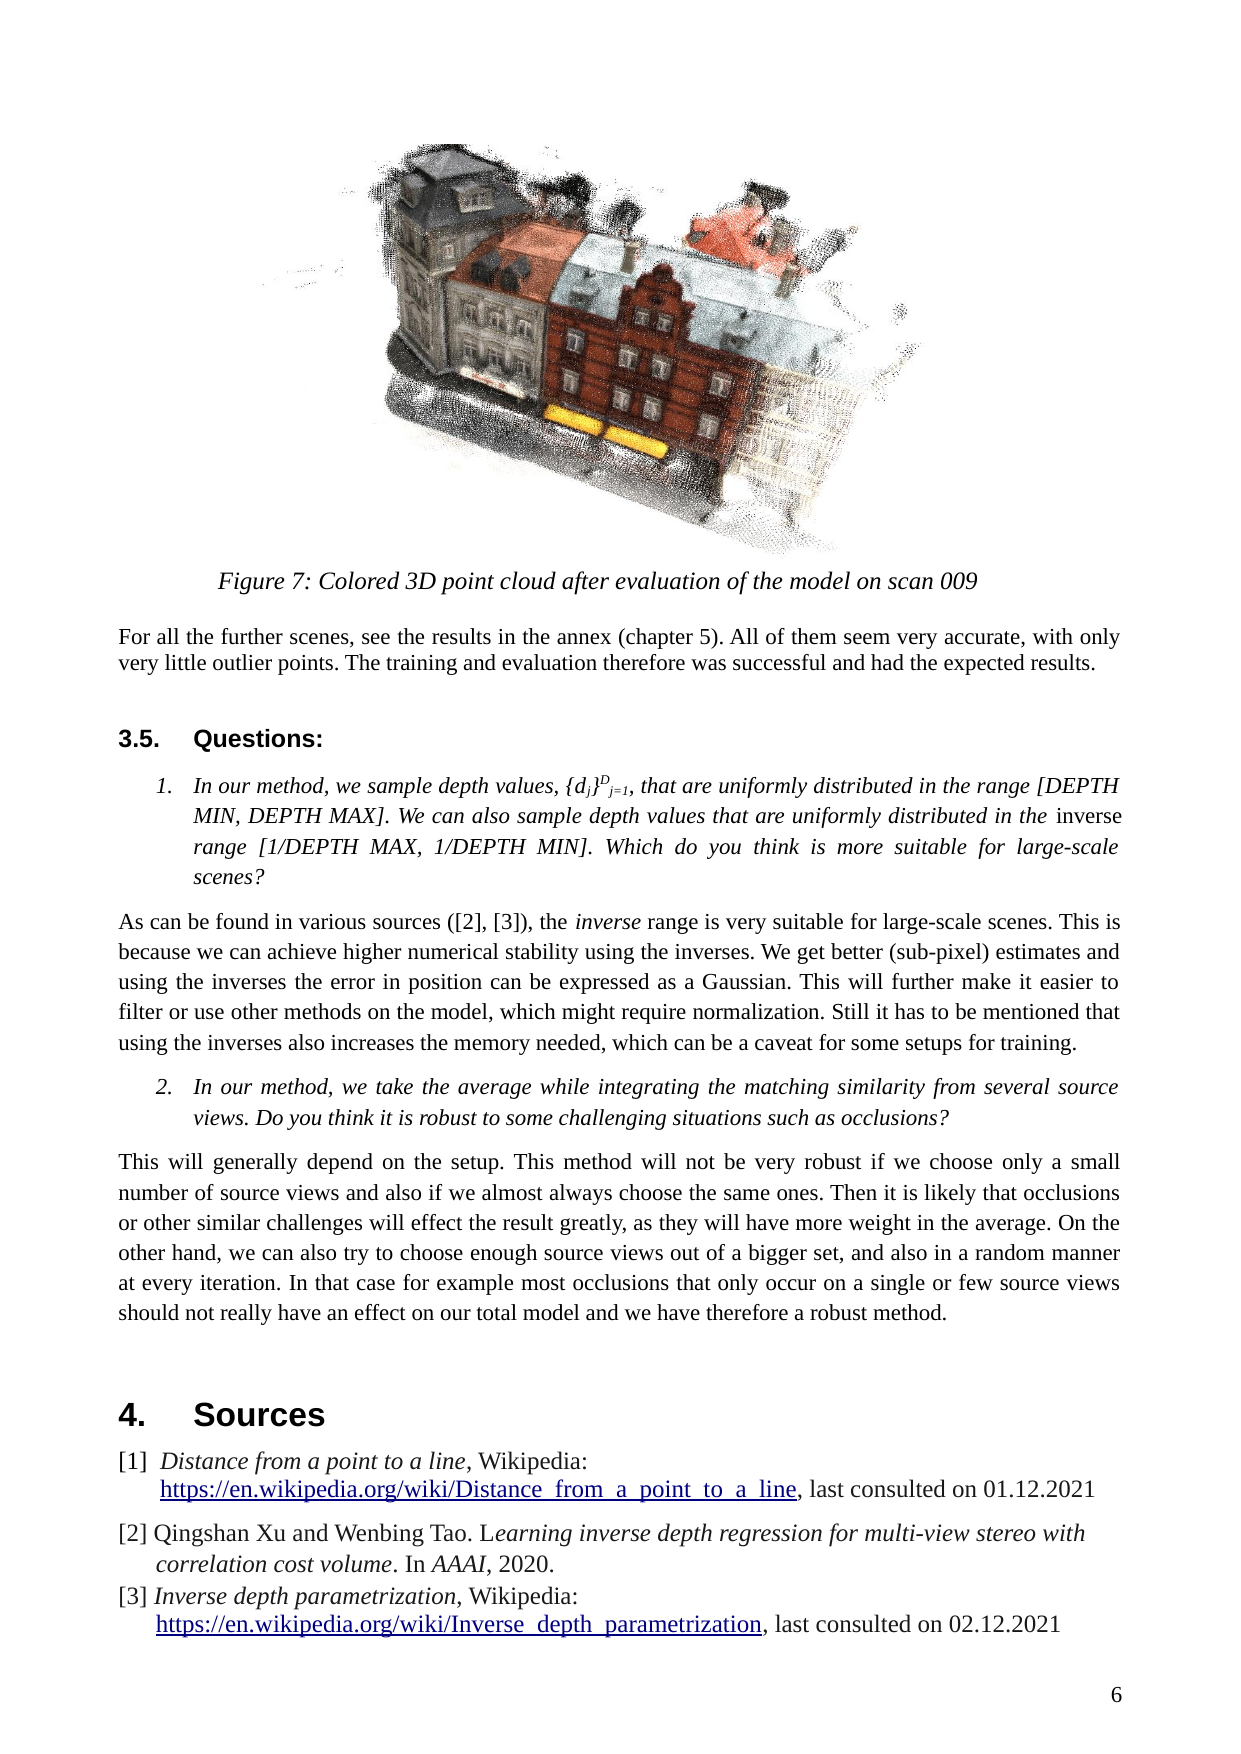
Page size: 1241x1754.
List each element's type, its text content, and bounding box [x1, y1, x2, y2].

list In our method, we sample depth values, {dj}Dj=1, that are uniformly distributed in the range [DEPTH MIN, DEPTH MAX]. We can also sample depth values that are uniformly distributed in the inverse range [1/DEPTH MAX, 1/DEPTH MIN]. Which do you think is more suitable for large-scale scenes? [156, 772, 1122, 889]
subtitle Questions: [118, 723, 1122, 752]
text As can be found in various sources ([2], [3]), the inverse range is very suitable for large-scale scenes. This is because we can achieve higher numerical stability using the inverses. We get better (sub-pixel) estimates and using the inverses the error in position can be expressed as a Gaussian. This will further make it easier to filter or use other methods on the model, which might require normalization. Still it has to be mentioned that using the inverses also increases the memory needed, which can be a caveat for some setups for training. [118, 908, 1122, 1055]
text [1] Distance from a point to a line, Wikipedia: [118, 1446, 1122, 1474]
subtitle Sources [118, 1395, 1122, 1433]
text [3] Inverse depth parametrization, Wikipedia: [118, 1581, 1122, 1609]
text Figure 7: Colored 3D point cloud after evaluation of the model on scan 009 [218, 144, 1023, 595]
list In our method, we take the average while integrating the matching similarity from several source views. Do you think it is robust to some challenging situations such as occlusions? [156, 1073, 1122, 1130]
text This will generally depend on the setup. This method will not be very robust if we choose only a small number of source views and also if we almost always choose the same ones. Then it is likely that occlusions or other similar challenges will effect the result greatly, as they will have more weight in the average. On the other hand, we can also try to choose enough source views out of a bigger set, and also in a random manner at every iteration. In that case for example most occlusions that only occur on a single or few source views should not really have an effect on our total model and we have therefore a robust method. [118, 1148, 1122, 1326]
text https://en.wikipedia.org/wiki/Inverse_depth_parametrization, last consulted on 02.12.2021 [118, 1609, 1122, 1638]
picture [241, 144, 999, 567]
text correlation cost volume. In AAAI, 2020. [118, 1549, 1122, 1578]
text For all the further scenes, see the results in the annex (chapter 5). All of them seem very accurate, with only very little outlier points. The training and evaluation therefore was successful and had the expected results. [118, 623, 1122, 676]
text https://en.wikipedia.org/wiki/Distance_from_a_point_to_a_line, last consulted on 01.12.2021 [118, 1474, 1122, 1503]
text [2] Qingshan Xu and Wenbing Tao. Learning inverse depth regression for multi-view stereo with [118, 1518, 1122, 1547]
